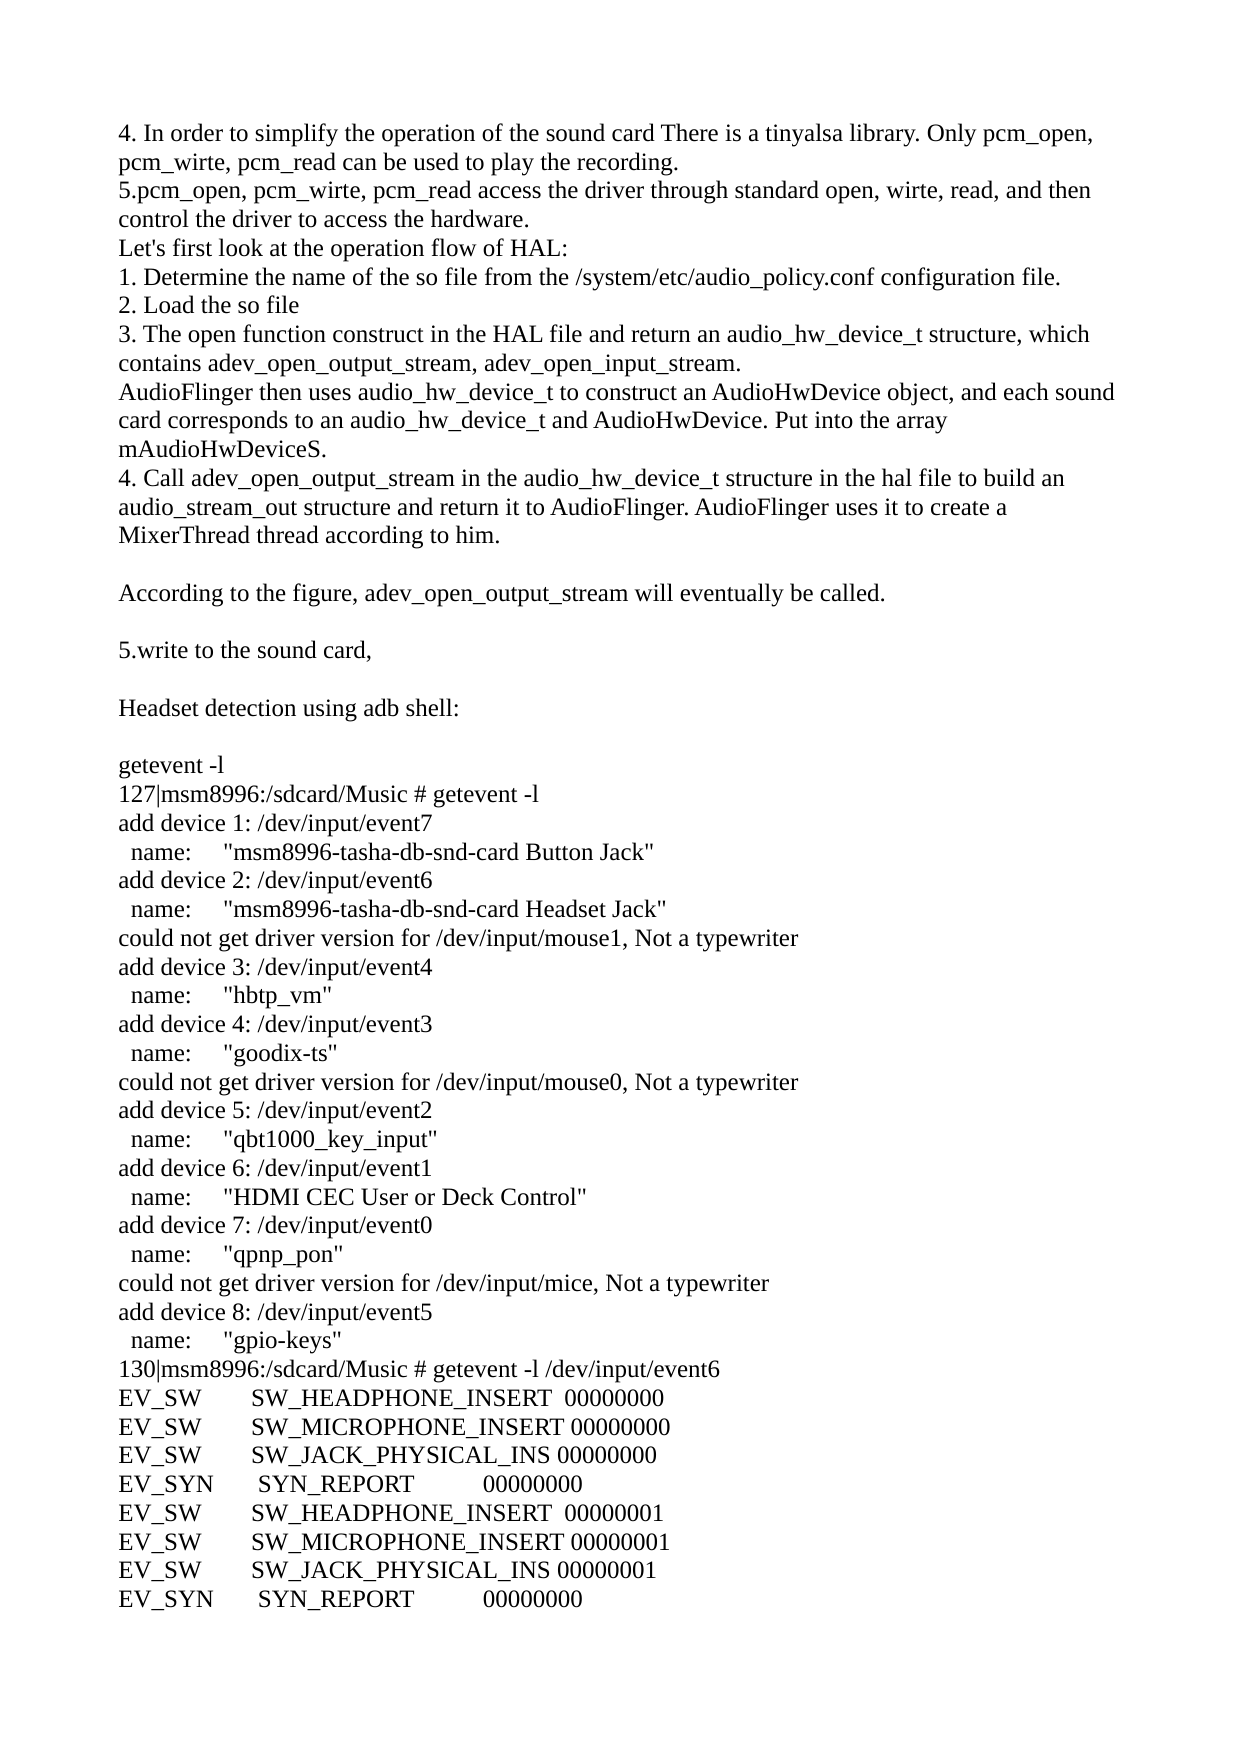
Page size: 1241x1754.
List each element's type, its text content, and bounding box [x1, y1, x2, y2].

text add device 5: /dev/input/event2 [118, 1096, 1122, 1124]
text add device 8: /dev/input/event5 [118, 1297, 1122, 1326]
text 1. Determine the name of the so file from the /system/etc/audio_policy.conf configuration file. [118, 262, 1122, 291]
text 3. The open function construct in the HAL file and return an audio_hw_device_t structure, which contains adev_open_output_stream, adev_open_input_stream. [118, 319, 1122, 377]
text EV_SW SW_MICROPHONE_INSERT 00000000 [118, 1412, 1122, 1441]
text Let's first look at the operation flow of HAL: [118, 233, 1122, 262]
text 4. Call adev_open_output_stream in the audio_hw_device_t structure in the hal file to build an audio_stream_out structure and return it to AudioFlinger. AudioFlinger uses it to create a MixerThread thread according to him. [118, 463, 1122, 549]
text add device 2: /dev/input/event6 [118, 866, 1122, 894]
text add device 3: /dev/input/event4 [118, 952, 1122, 981]
text EV_SW SW_JACK_PHYSICAL_INS 00000001 [118, 1556, 1122, 1584]
text EV_SW SW_HEADPHONE_INSERT 00000001 [118, 1498, 1122, 1527]
text AudioFlinger then uses audio_hw_device_t to construct an AudioHwDevice object, and each sound card corresponds to an audio_hw_device_t and AudioHwDevice. Put into the array mAudioHwDeviceS. [118, 377, 1122, 463]
text 4. In order to simplify the operation of the sound card There is a tinyalsa library. Only pcm_open, pcm_wirte, pcm_read can be used to play the recording. [118, 118, 1122, 176]
text name: "msm8996-tasha-db-snd-card Button Jack" [118, 837, 1122, 866]
text 127|msm8996:/sdcard/Music # getevent -l [118, 779, 1122, 808]
text name: "HDMI CEC User or Deck Control" [118, 1182, 1122, 1211]
text name: "goodix-ts" [118, 1038, 1122, 1067]
text EV_SW SW_MICROPHONE_INSERT 00000001 [118, 1527, 1122, 1556]
text 5.write to the sound card, [118, 636, 1122, 664]
text EV_SW SW_JACK_PHYSICAL_INS 00000000 [118, 1441, 1122, 1469]
text 2. Load the so file [118, 291, 1122, 319]
text EV_SW SW_HEADPHONE_INSERT 00000000 [118, 1383, 1122, 1412]
text add device 7: /dev/input/event0 [118, 1211, 1122, 1239]
text add device 4: /dev/input/event3 [118, 1009, 1122, 1038]
text could not get driver version for /dev/input/mice, Not a typewriter [118, 1268, 1122, 1297]
text could not get driver version for /dev/input/mouse1, Not a typewriter [118, 923, 1122, 952]
text name: "gpio-keys" [118, 1326, 1122, 1354]
text name: "qbt1000_key_input" [118, 1124, 1122, 1153]
text EV_SYN SYN_REPORT 00000000 [118, 1584, 1122, 1613]
text EV_SYN SYN_REPORT 00000000 [118, 1469, 1122, 1498]
text add device 6: /dev/input/event1 [118, 1153, 1122, 1182]
text add device 1: /dev/input/event7 [118, 808, 1122, 837]
text Headset detection using adb shell: [118, 693, 1122, 722]
text getevent -l [118, 751, 1122, 779]
text According to the figure, adev_open_output_stream will eventually be called. [118, 578, 1122, 607]
text could not get driver version for /dev/input/mouse0, Not a typewriter [118, 1067, 1122, 1096]
text name: "msm8996-tasha-db-snd-card Headset Jack" [118, 894, 1122, 923]
text name: "hbtp_vm" [118, 981, 1122, 1009]
text name: "qpnp_pon" [118, 1239, 1122, 1268]
text 130|msm8996:/sdcard/Music # getevent -l /dev/input/event6 [118, 1354, 1122, 1383]
text 5.pcm_open, pcm_wirte, pcm_read access the driver through standard open, wirte, read, and then control the driver to access the hardware. [118, 176, 1122, 233]
